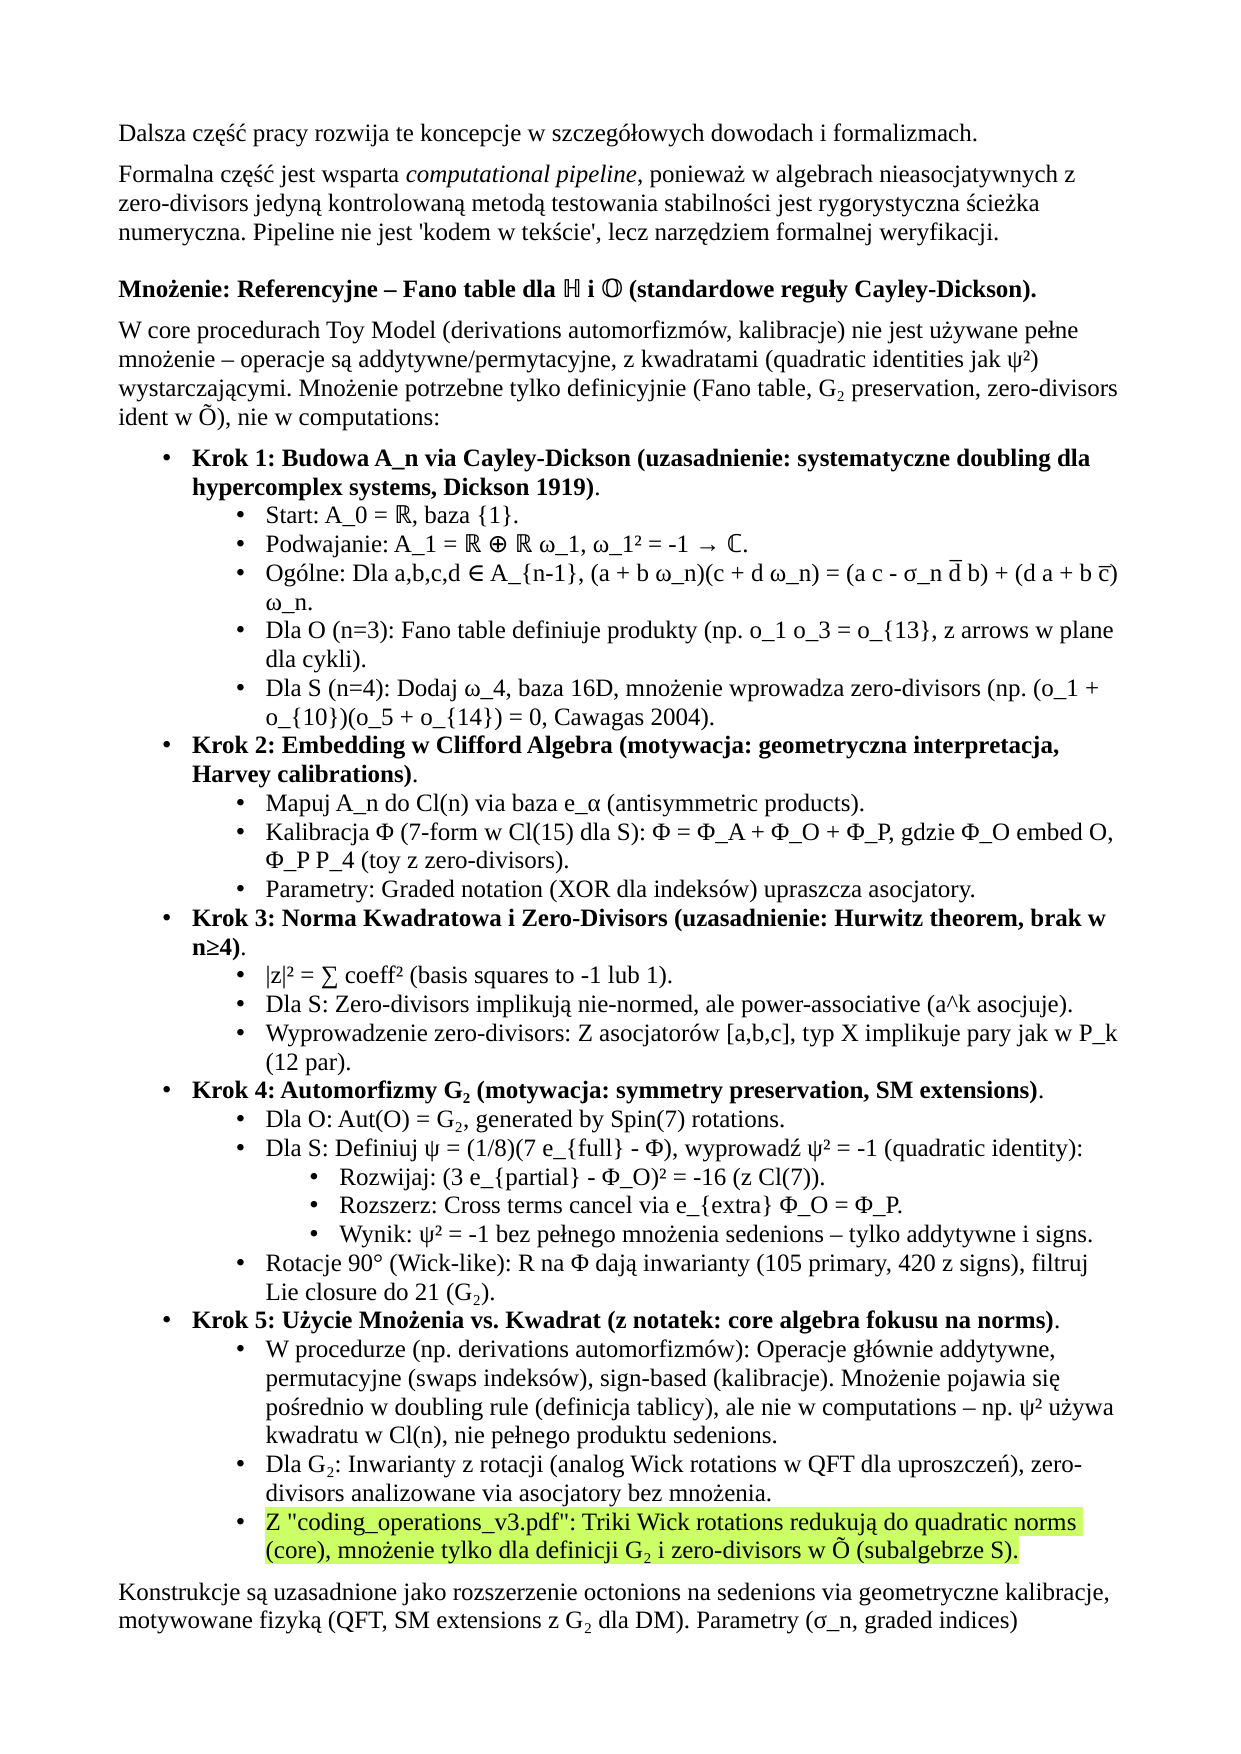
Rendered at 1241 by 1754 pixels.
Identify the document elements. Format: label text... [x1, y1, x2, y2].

list Dla G₂: Inwarianty z rotacji (analog Wick rotations w QFT dla uproszczeń), zero-divisors analizowane via asocjatory bez mnożenia. [236, 1449, 1122, 1507]
list Start: A_0 = ℝ, baza {1}. [236, 501, 1122, 529]
text Mnożenie: Referencyjne – Fano table dla ℍ i 𝕆 (standardowe reguły Cayley-Dickson). [118, 274, 1122, 303]
list Dla O (n=3): Fano table definiuje produkty (np. o_1 o_3 = o_{13}, z arrows w plane dla cykli). [236, 616, 1122, 673]
list Krok 3: Norma Kwadratowa i Zero-Divisors (uzasadnienie: Hurwitz theorem, brak w n≥4). [162, 903, 1122, 961]
list Rotacje 90° (Wick-like): R na Φ dają inwarianty (105 primary, 420 z signs), filtruj Lie closure do 21 (G₂). [236, 1248, 1122, 1306]
list Krok 1: Budowa A_n via Cayley-Dickson (uzasadnienie: systematyczne doubling dla hypercomplex systems, Dickson 1919). [162, 443, 1122, 501]
text Formalna część jest wsparta computational pipeline, ponieważ w algebrach nieasocjatywnych z zero-divisors jedyną kontrolowaną metodą testowania stabilności jest rygorystyczna ścieżka numeryczna. Pipeline nie jest 'kodem w tekście', lecz narzędziem formalnej weryfikacji. [118, 159, 1122, 246]
list Parametry: Graded notation (XOR dla indeksów) upraszcza asocjatory. [236, 874, 1122, 903]
list Rozszerz: Cross terms cancel via e_{extra} Φ_O = Φ_P. [309, 1191, 1122, 1219]
list Z "coding_operations_v3.pdf": Triki Wick rotations redukują do quadratic norms (core), mnożenie tylko dla definicji G₂ i zero-divisors w Õ (subalgebrze S). [236, 1507, 1122, 1564]
list Dla S: Zero-divisors implikują nie-normed, ale power-associative (a^k asocjuje). [236, 989, 1122, 1018]
list Wyprowadzenie zero-divisors: Z asocjatorów [a,b,c], typ X implikuje pary jak w P_k (12 par). [236, 1018, 1122, 1076]
list Rozwijaj: (3 e_{partial} - Φ_O)² = -16 (z Cl(7)). [309, 1162, 1122, 1191]
list Ogólne: Dla a,b,c,d ∈ A_{n-1}, (a + b ω_n)(c + d ω_n) = (a c - σ_n d̅ b) + (d a + b c̅) ω_n. [236, 558, 1122, 616]
list W procedurze (np. derivations automorfizmów): Operacje głównie addytywne, permutacyjne (swaps indeksów), sign-based (kalibracje). Mnożenie pojawia się pośrednio w doubling rule (definicja tablicy), ale nie w computations – np. ψ² używa kwadratu w Cl(n), nie pełnego produktu sedenions. [236, 1334, 1122, 1449]
list Krok 2: Embedding w Clifford Algebra (motywacja: geometryczna interpretacja, Harvey calibrations). [162, 731, 1122, 788]
list Wynik: ψ² = -1 bez pełnego mnożenia sedenions – tylko addytywne i signs. [309, 1219, 1122, 1248]
text Konstrukcje są uzasadnione jako rozszerzenie octonions na sedenions via geometryczne kalibracje, motywowane fizyką (QFT, SM extensions z G₂ dla DM). Parametry (σ_n, graded indices) [118, 1577, 1122, 1634]
text W core procedurach Toy Model (derivations automorfizmów, kalibracje) nie jest używane pełne mnożenie – operacje są addytywne/permytacyjne, z kwadratami (quadratic identities jak ψ²) wystarczającymi. Mnożenie potrzebne tylko definicyjnie (Fano table, G₂ preservation, zero-divisors ident w Õ), nie w computations: [118, 316, 1122, 431]
list Dla S: Definiuj ψ = (1/8)(7 e_{full} - Φ), wyprowadź ψ² = -1 (quadratic identity): [236, 1133, 1122, 1162]
list Mapuj A_n do Cl(n) via baza e_α (antisymmetric products). [236, 788, 1122, 817]
text Dalsza część pracy rozwija te koncepcje w szczegółowych dowodach i formalizmach. [118, 118, 1122, 147]
list Kalibracja Φ (7-form w Cl(15) dla S): Φ = Φ_A + Φ_O + Φ_P, gdzie Φ_O embed O, Φ_P P_4 (toy z zero-divisors). [236, 817, 1122, 874]
list Dla S (n=4): Dodaj ω_4, baza 16D, mnożenie wprowadza zero-divisors (np. (o_1 + o_{10})(o_5 + o_{14}) = 0, Cawagas 2004). [236, 673, 1122, 731]
list Podwajanie: A_1 = ℝ ⊕ ℝ ω_1, ω_1² = -1 → ℂ. [236, 529, 1122, 558]
list Krok 4: Automorfizmy G₂ (motywacja: symmetry preservation, SM extensions). [162, 1076, 1122, 1104]
list Dla O: Aut(O) = G₂, generated by Spin(7) rotations. [236, 1104, 1122, 1133]
list Krok 5: Użycie Mnożenia vs. Kwadrat (z notatek: core algebra fokusu na norms). [162, 1306, 1122, 1334]
list |z|² = ∑ coeff² (basis squares to -1 lub 1). [236, 961, 1122, 989]
